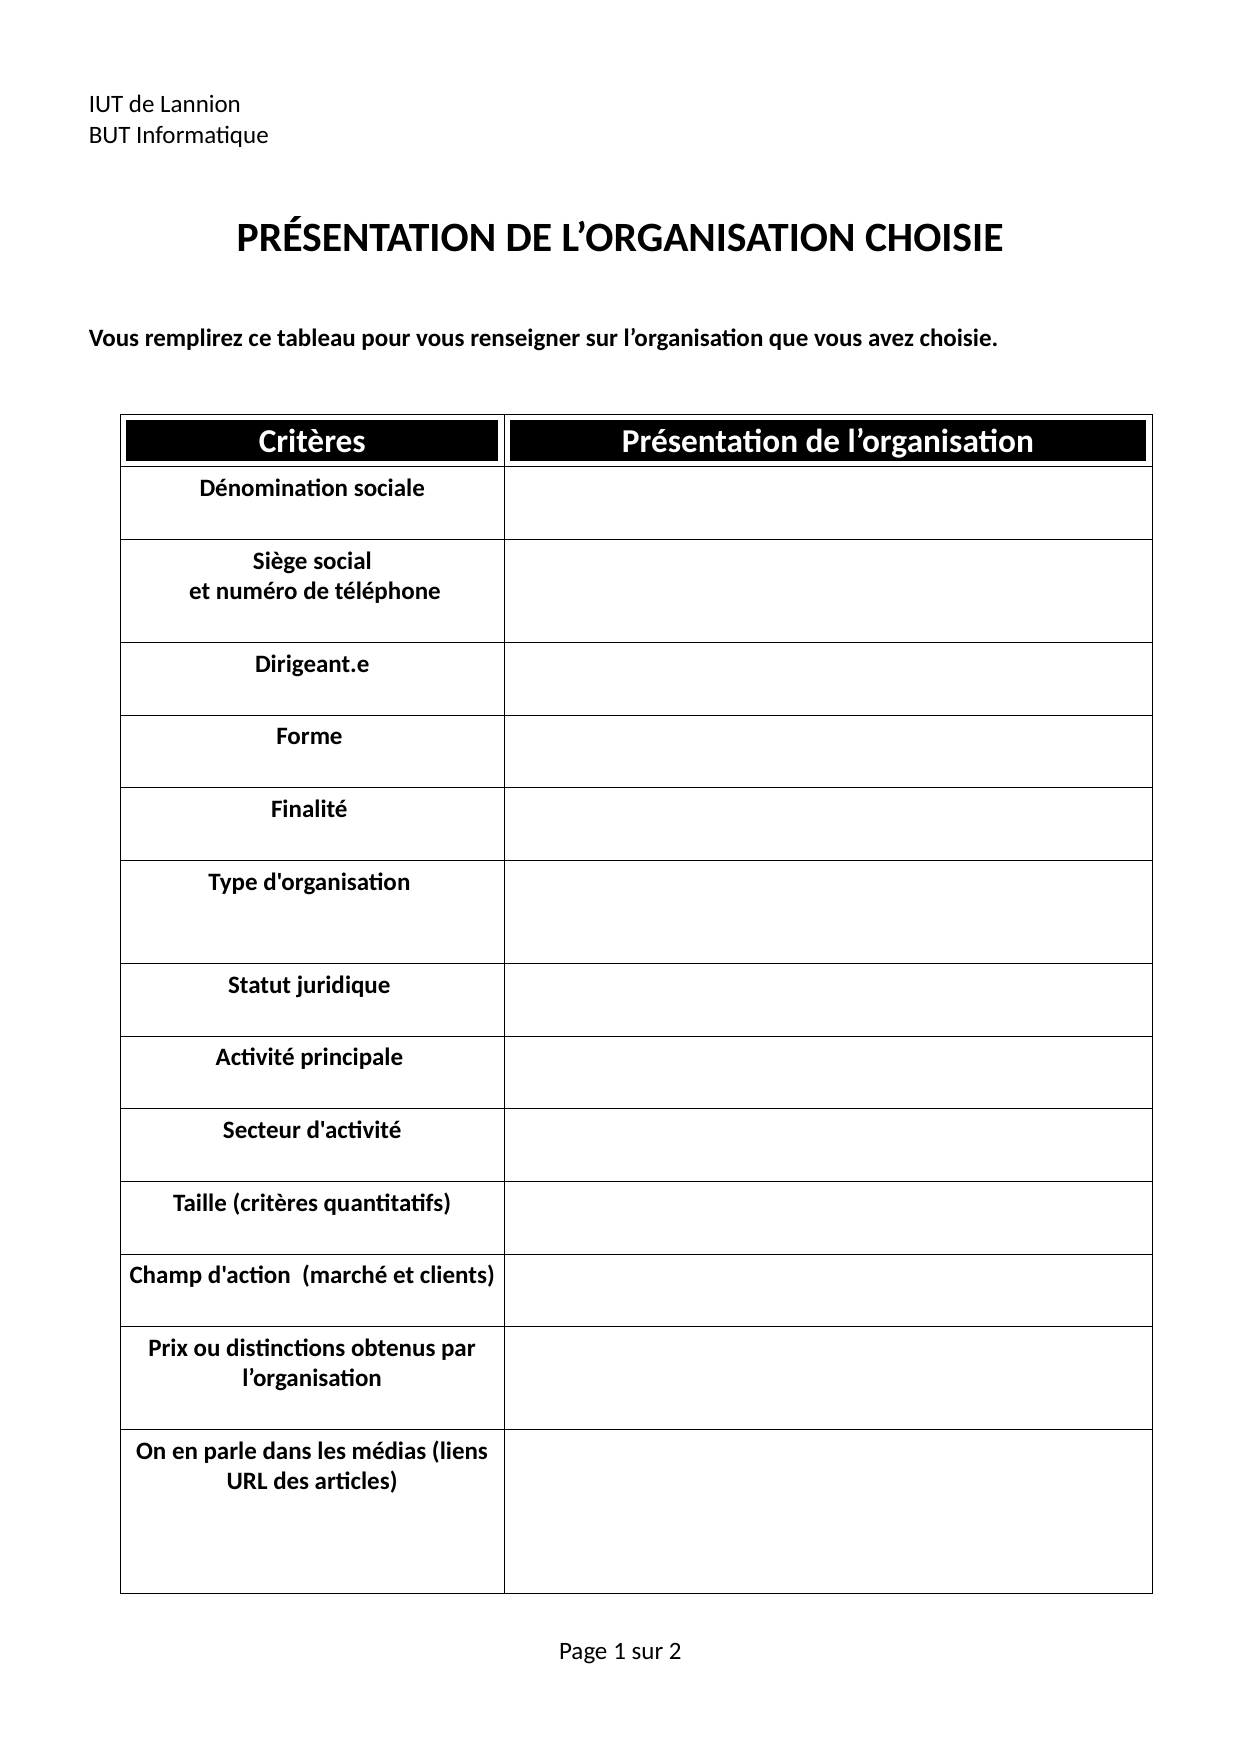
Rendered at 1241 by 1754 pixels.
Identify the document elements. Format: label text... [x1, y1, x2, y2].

table_cell Forme [121, 716, 504, 787]
text Vous remplirez ce tableau pour vous renseigner sur l’organisation que vous avez choisie. [88, 322, 1152, 353]
table_cell Siège social et numéro de téléphone [121, 540, 504, 642]
table_cell [505, 1255, 1152, 1326]
table_cell [505, 643, 1152, 715]
table_cell Activité principale [121, 1037, 504, 1108]
table_cell On en parle dans les médias (liens URL des articles) [121, 1430, 504, 1593]
table_cell [505, 1430, 1152, 1593]
table_cell [505, 1327, 1152, 1429]
text PRÉSENTATION DE L’ORGANISATION CHOISIE [88, 211, 1152, 261]
table_cell Prix ou distinctions obtenus par l’organisation [121, 1327, 504, 1429]
text IUT de Lannion [88, 88, 1152, 119]
table_header Présentation de l’organisation [505, 415, 1152, 466]
table_cell Statut juridique [121, 964, 504, 1036]
table_cell Secteur d'activité [121, 1109, 504, 1181]
table_cell [505, 1109, 1152, 1181]
table_cell [505, 1182, 1152, 1253]
table_cell Champ d'action (marché et clients) [121, 1255, 504, 1326]
table_cell Taille (critères quantitatifs) [121, 1182, 504, 1253]
text BUT Informatique [88, 119, 1152, 149]
table_cell [505, 716, 1152, 787]
table_cell [505, 861, 1152, 963]
table_cell [505, 1037, 1152, 1108]
table_cell [505, 964, 1152, 1036]
table_cell Finalité [121, 788, 504, 860]
table_cell [505, 467, 1152, 539]
table_cell [505, 788, 1152, 860]
table_cell [505, 540, 1152, 642]
table_cell Type d'organisation [121, 861, 504, 963]
table_cell Dirigeant.e [121, 643, 504, 715]
table_cell Dénomination sociale [121, 467, 504, 539]
table_header Critères [121, 415, 504, 466]
